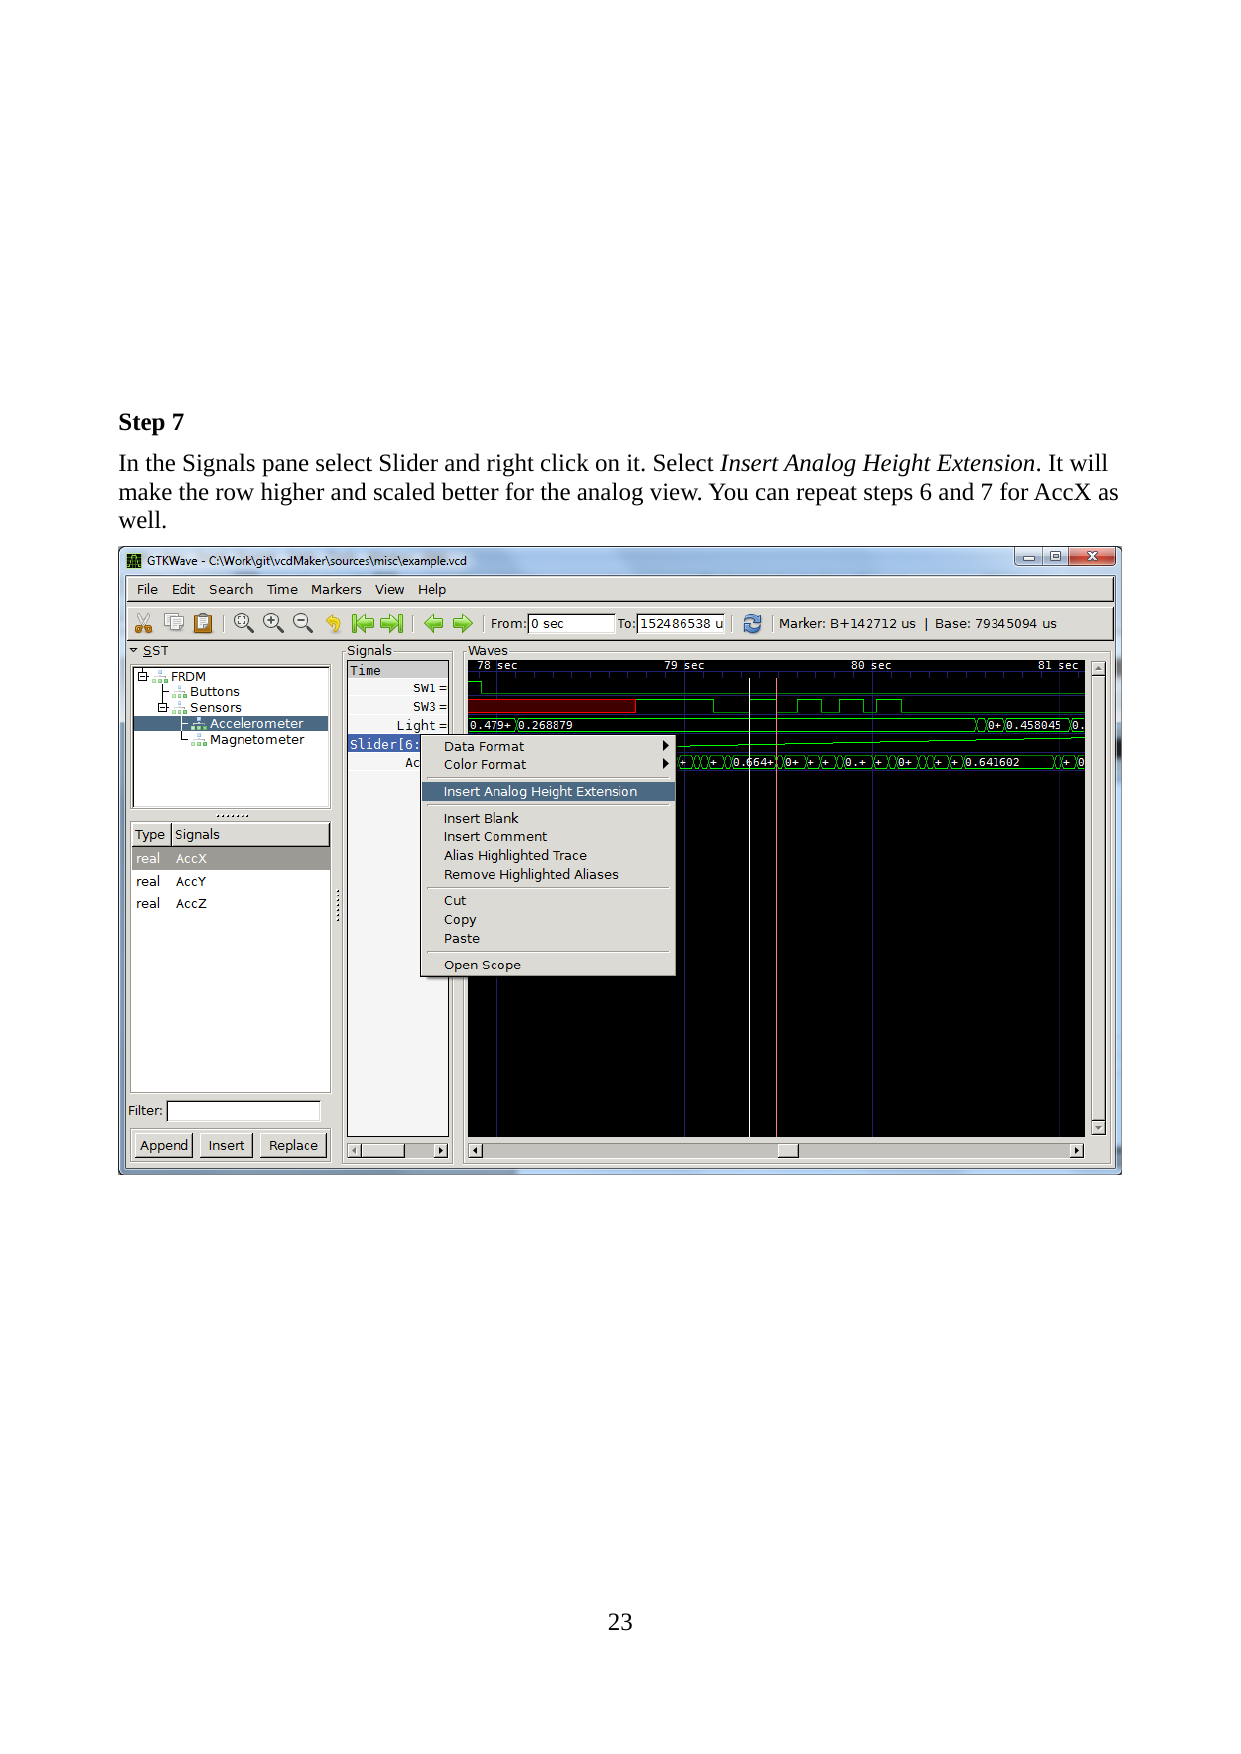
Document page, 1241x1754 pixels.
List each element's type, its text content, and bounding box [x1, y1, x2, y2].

text Step 7 [118, 407, 1122, 436]
picture [118, 546, 1122, 1175]
text In the Signals pane select Slider and right click on it. Select Insert Analog Height Extension. It will make the row higher and scaled better for the analog view. You can repeat steps 6 and 7 for AccX as well. [118, 448, 1122, 534]
